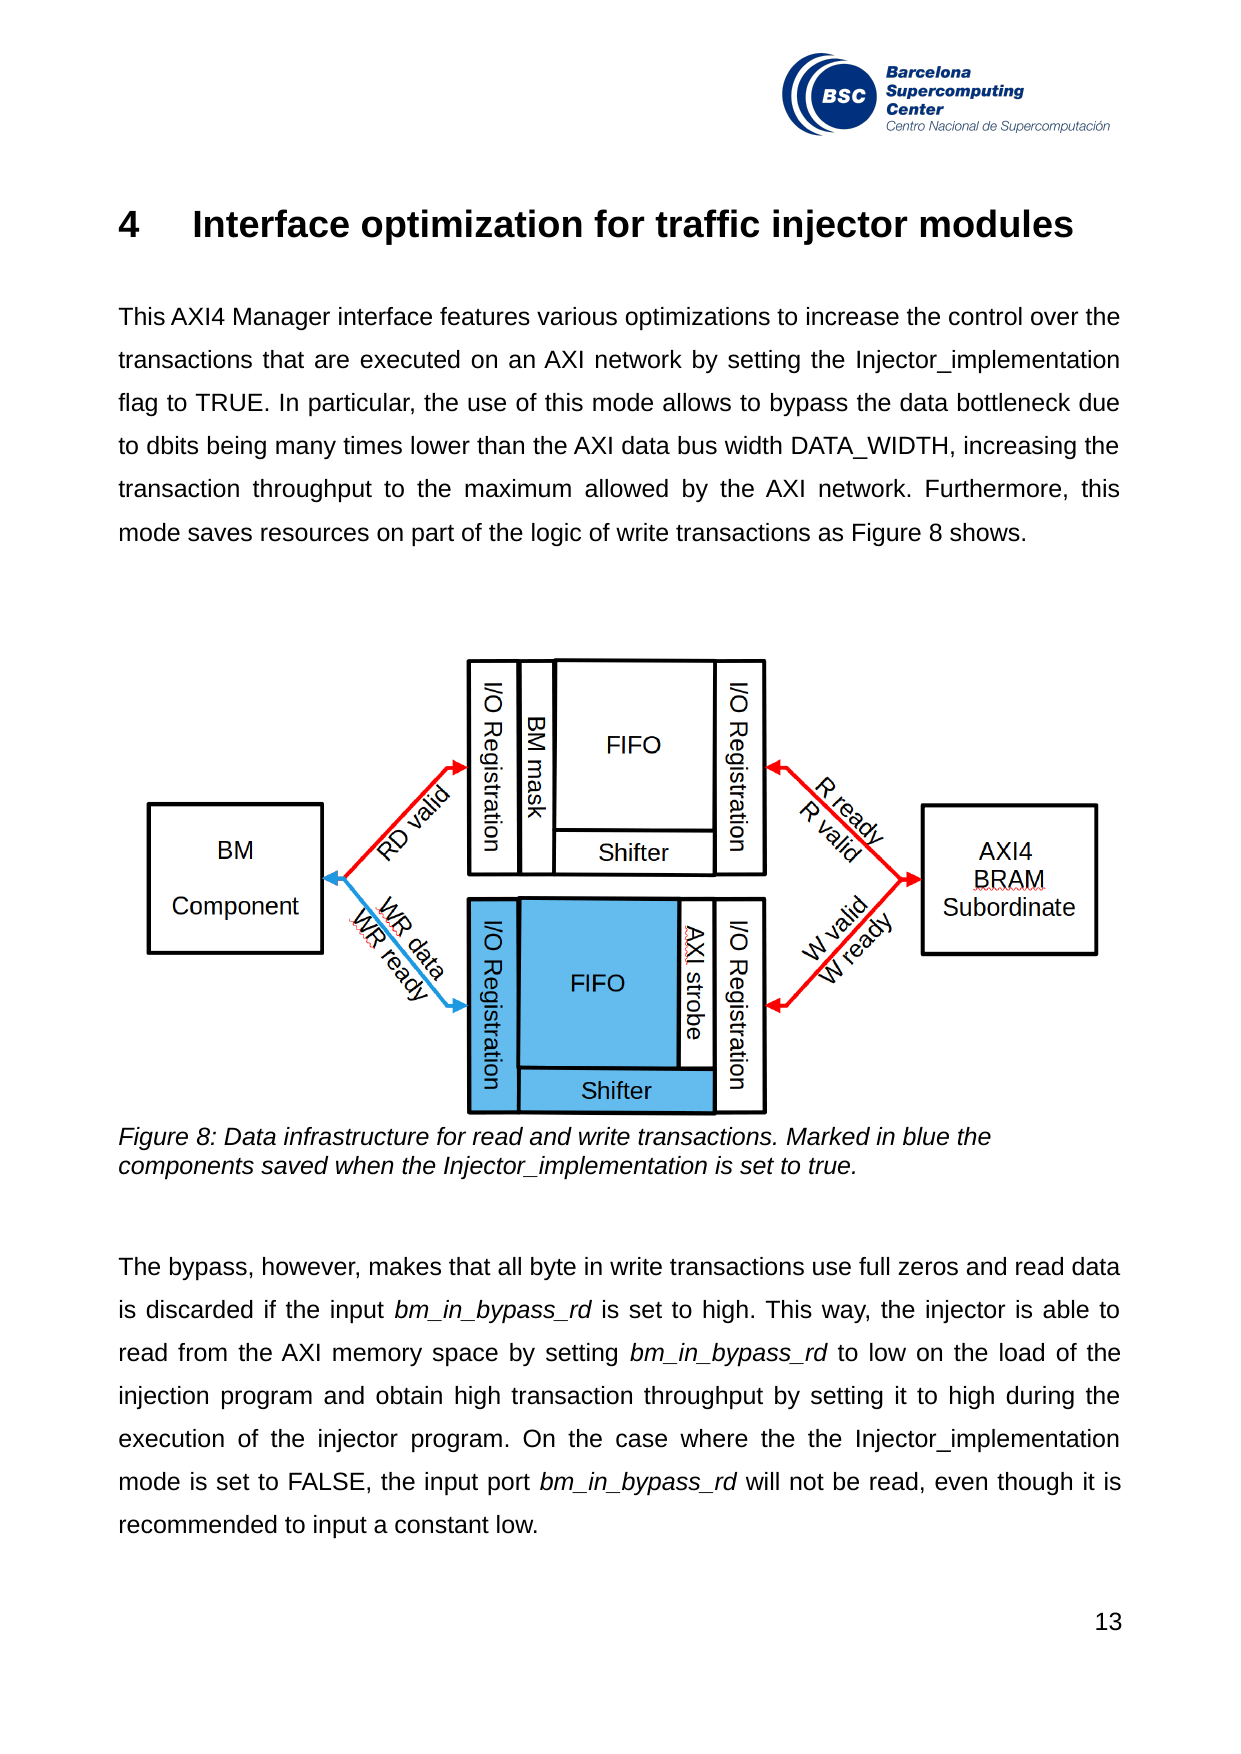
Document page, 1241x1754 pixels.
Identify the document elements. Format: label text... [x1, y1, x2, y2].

picture [780, 49, 1112, 138]
text This AXI4 Manager interface features various optimizations to increase the control over the transactions that are executed on an AXI network by setting the Injector_implementation flag to TRUE. In particular, the use of this mode allows to bypass the data bottleneck due to dbits being many times lower than the AXI data bus width DATA_WIDTH, increasing the transaction throughput to the maximum allowed by the AXI network. Furthermore, this mode saves resources on part of the logic of write transactions as Figure 8 shows. [118, 302, 1122, 546]
text Figure 8: Data infrastructure for read and write transactions. Marked in blue the components saved when the Injector_implementation is set to true. [118, 1122, 1122, 1179]
subtitle Interface optimization for traffic injector modules [118, 202, 1122, 246]
text The bypass, however, makes that all byte in write transactions use full zeros and read data is discarded if the input bm_in_bypass_rd is set to high. This way, the injector is able to read from the AXI memory space by setting bm_in_bypass_rd to low on the load of the injection program and obtain high transaction throughput by setting it to high during the execution of the injector program. On the case where the the Injector_implementation mode is set to FALSE, the input port bm_in_bypass_rd will not be read, even though it is recommended to input a constant low. [118, 1251, 1122, 1539]
picture [118, 645, 1123, 1122]
